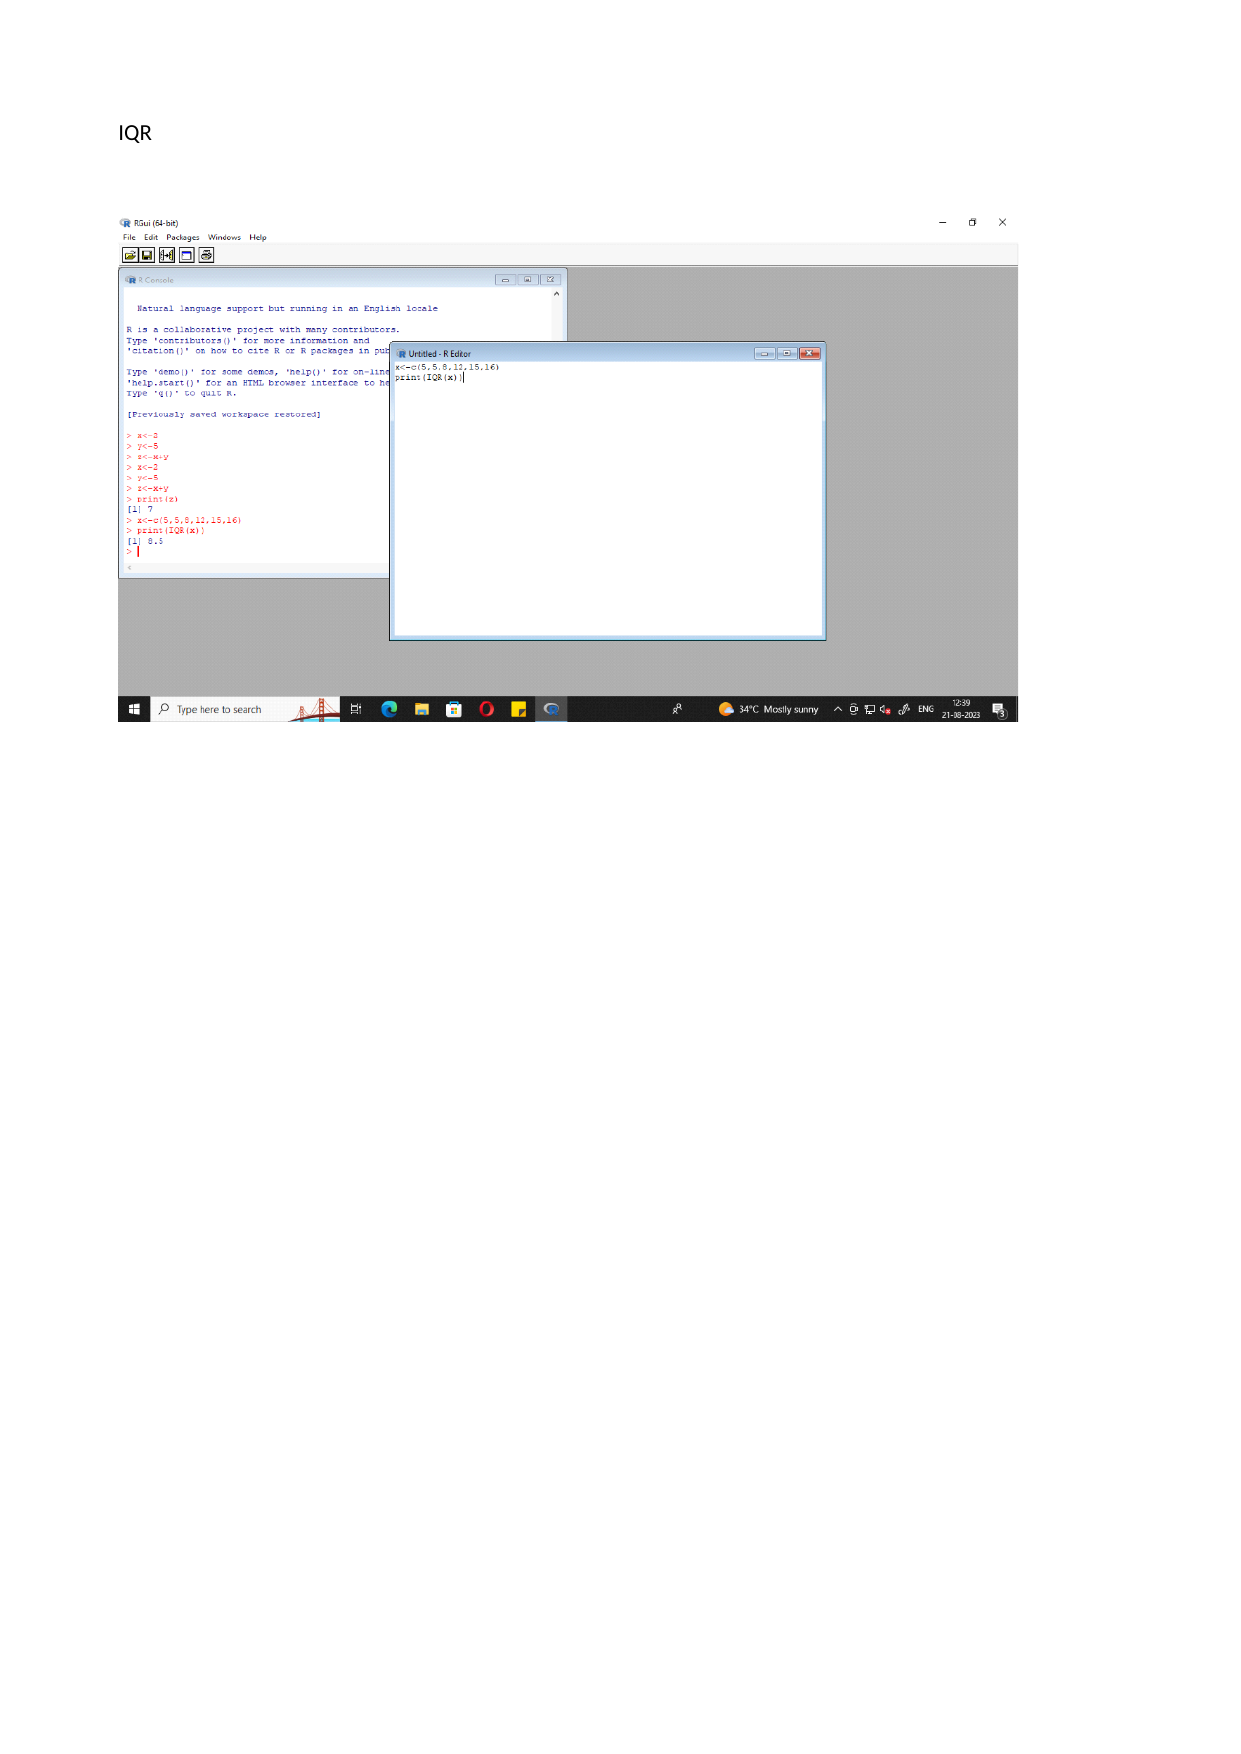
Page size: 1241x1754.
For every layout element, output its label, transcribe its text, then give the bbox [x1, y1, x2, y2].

text IQR [118, 118, 1122, 146]
